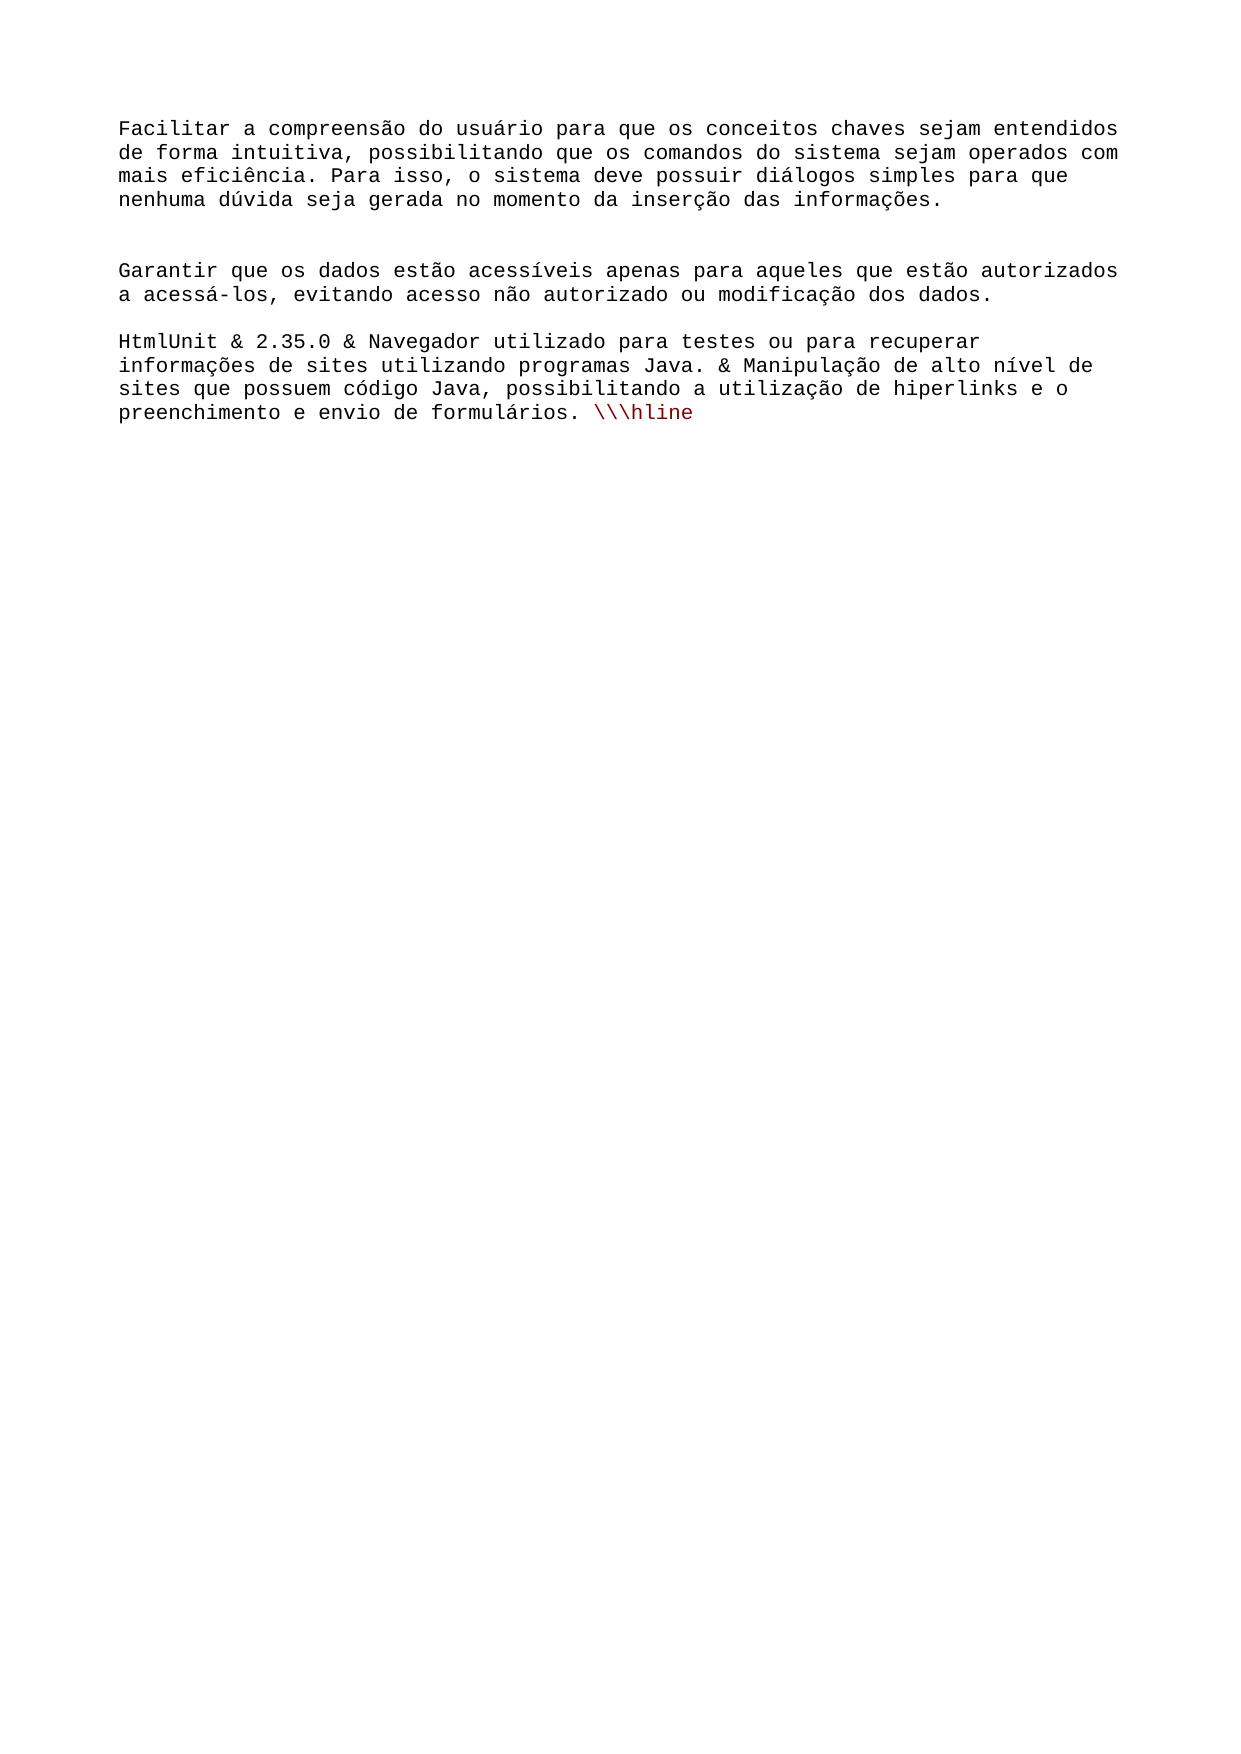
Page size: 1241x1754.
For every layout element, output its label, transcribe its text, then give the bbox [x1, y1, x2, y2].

text HtmlUnit & 2.35.0 & Navegador utilizado para testes ou para recuperar informações de sites utilizando programas Java. & Manipulação de alto nível de sites que possuem código Java, possibilitando a utilização de hiperlinks e o preenchimento e envio de formulários. \\\hline [118, 331, 1122, 426]
text Facilitar a compreensão do usuário para que os conceitos chaves sejam entendidos de forma intuitiva, possibilitando que os comandos do sistema sejam operados com mais eficiência. Para isso, o sistema deve possuir diálogos simples para que nenhuma dúvida seja gerada no momento da inserção das informações. [118, 118, 1122, 213]
text Garantir que os dados estão acessíveis apenas para aqueles que estão autorizados a acessá-los, evitando acesso não autorizado ou modificação dos dados. [118, 260, 1122, 307]
